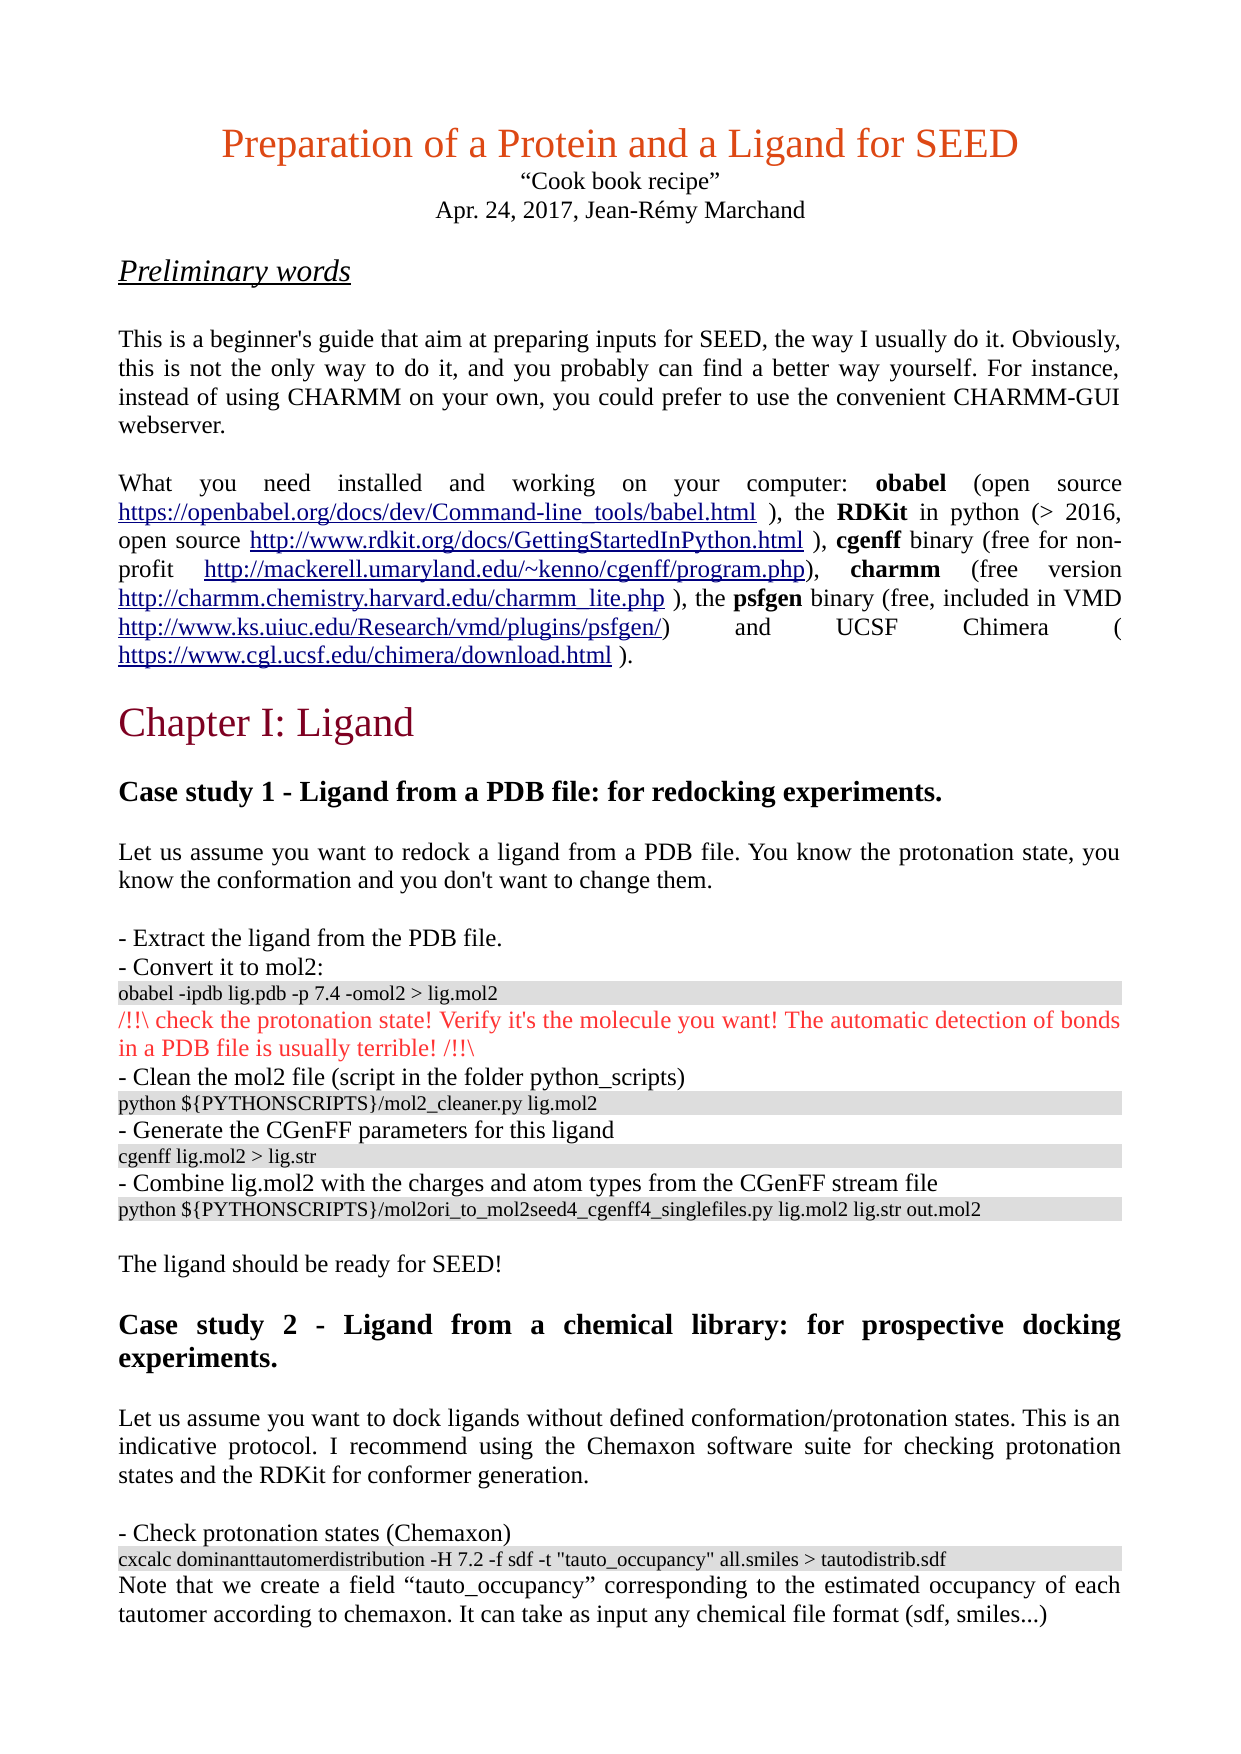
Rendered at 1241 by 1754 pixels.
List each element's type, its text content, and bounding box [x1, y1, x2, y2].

text - Check protonation states (Chemaxon) [118, 1518, 1122, 1546]
text Preliminary words [118, 252, 1122, 288]
text cxcalc dominanttautomerdistribution -H 7.2 -f sdf -t "tauto_occupancy" all.smiles > tautodistrib.sdf [118, 1546, 1122, 1571]
text Preparation of a Protein and a Ligand for SEED [118, 118, 1122, 166]
text obabel -ipdb lig.pdb -p 7.4 -omol2 > lig.mol2 [118, 981, 1122, 1005]
text - Combine lig.mol2 with the charges and atom types from the CGenFF stream file [118, 1168, 1122, 1197]
text - Clean the mol2 file (script in the folder python_scripts) [118, 1062, 1122, 1091]
text This is a beginner's guide that aim at preparing inputs for SEED, the way I usually do it. Obviously, this is not the only way to do it, and you probably can find a better way yourself. For instance, instead of using CHARMM on your own, you could prefer to use the convenient CHARMM-GUI webserver. [118, 324, 1122, 439]
text cgenff lig.mol2 > lig.str [118, 1144, 1122, 1168]
text Apr. 24, 2017, Jean-Rémy Marchand [118, 195, 1122, 223]
text Note that we create a field “tauto_occupancy” corresponding to the estimated occupancy of each tautomer according to chemaxon. It can take as input any chemical file format (sdf, smiles...) [118, 1571, 1122, 1628]
text - Extract the ligand from the PDB file. [118, 923, 1122, 952]
text What you need installed and working on your computer: obabel (open source https://openbabel.org/docs/dev/Command-line_tools/babel.html ), the RDKit in python (> 2016, open source http://www.rdkit.org/docs/GettingStartedInPython.html ), cgenff binary (free for non-profit http://mackerell.umaryland.edu/~kenno/cgenff/program.php), charmm (free version http://charmm.chemistry.harvard.edu/charmm_lite.php ), the psfgen binary (free, included in VMD http://www.ks.uiuc.edu/Research/vmd/plugins/psfgen/) and UCSF Chimera ( https://www.cgl.ucsf.edu/chimera/download.html ). [118, 468, 1122, 669]
text - Generate the CGenFF parameters for this ligand [118, 1115, 1122, 1144]
text python ${PYTHONSCRIPTS}/mol2ori_to_mol2seed4_cgenff4_singlefiles.py lig.mol2 lig.str out.mol2 [118, 1197, 1122, 1221]
text “Cook book recipe” [118, 166, 1122, 195]
text Case study 2 - Ligand from a chemical library: for prospective docking experiments. [118, 1307, 1122, 1374]
text /!!\ check the protonation state! Verify it's the molecule you want! The automatic detection of bonds in a PDB file is usually terrible! /!!\ [118, 1005, 1122, 1062]
text - Convert it to mol2: [118, 952, 1122, 981]
text Case study 1 - Ligand from a PDB file: for redocking experiments. [118, 774, 1122, 808]
text The ligand should be ready for SEED! [118, 1249, 1122, 1278]
text Let us assume you want to dock ligands without defined conformation/protonation states. This is an indicative protocol. I recommend using the Chemaxon software suite for checking protonation states and the RDKit for conformer generation. [118, 1403, 1122, 1489]
text Let us assume you want to redock a ligand from a PDB file. You know the protonation state, you know the conformation and you don't want to change them. [118, 837, 1122, 894]
text python ${PYTHONSCRIPTS}/mol2_cleaner.py lig.mol2 [118, 1091, 1122, 1115]
text Chapter I: Ligand [118, 698, 1122, 746]
